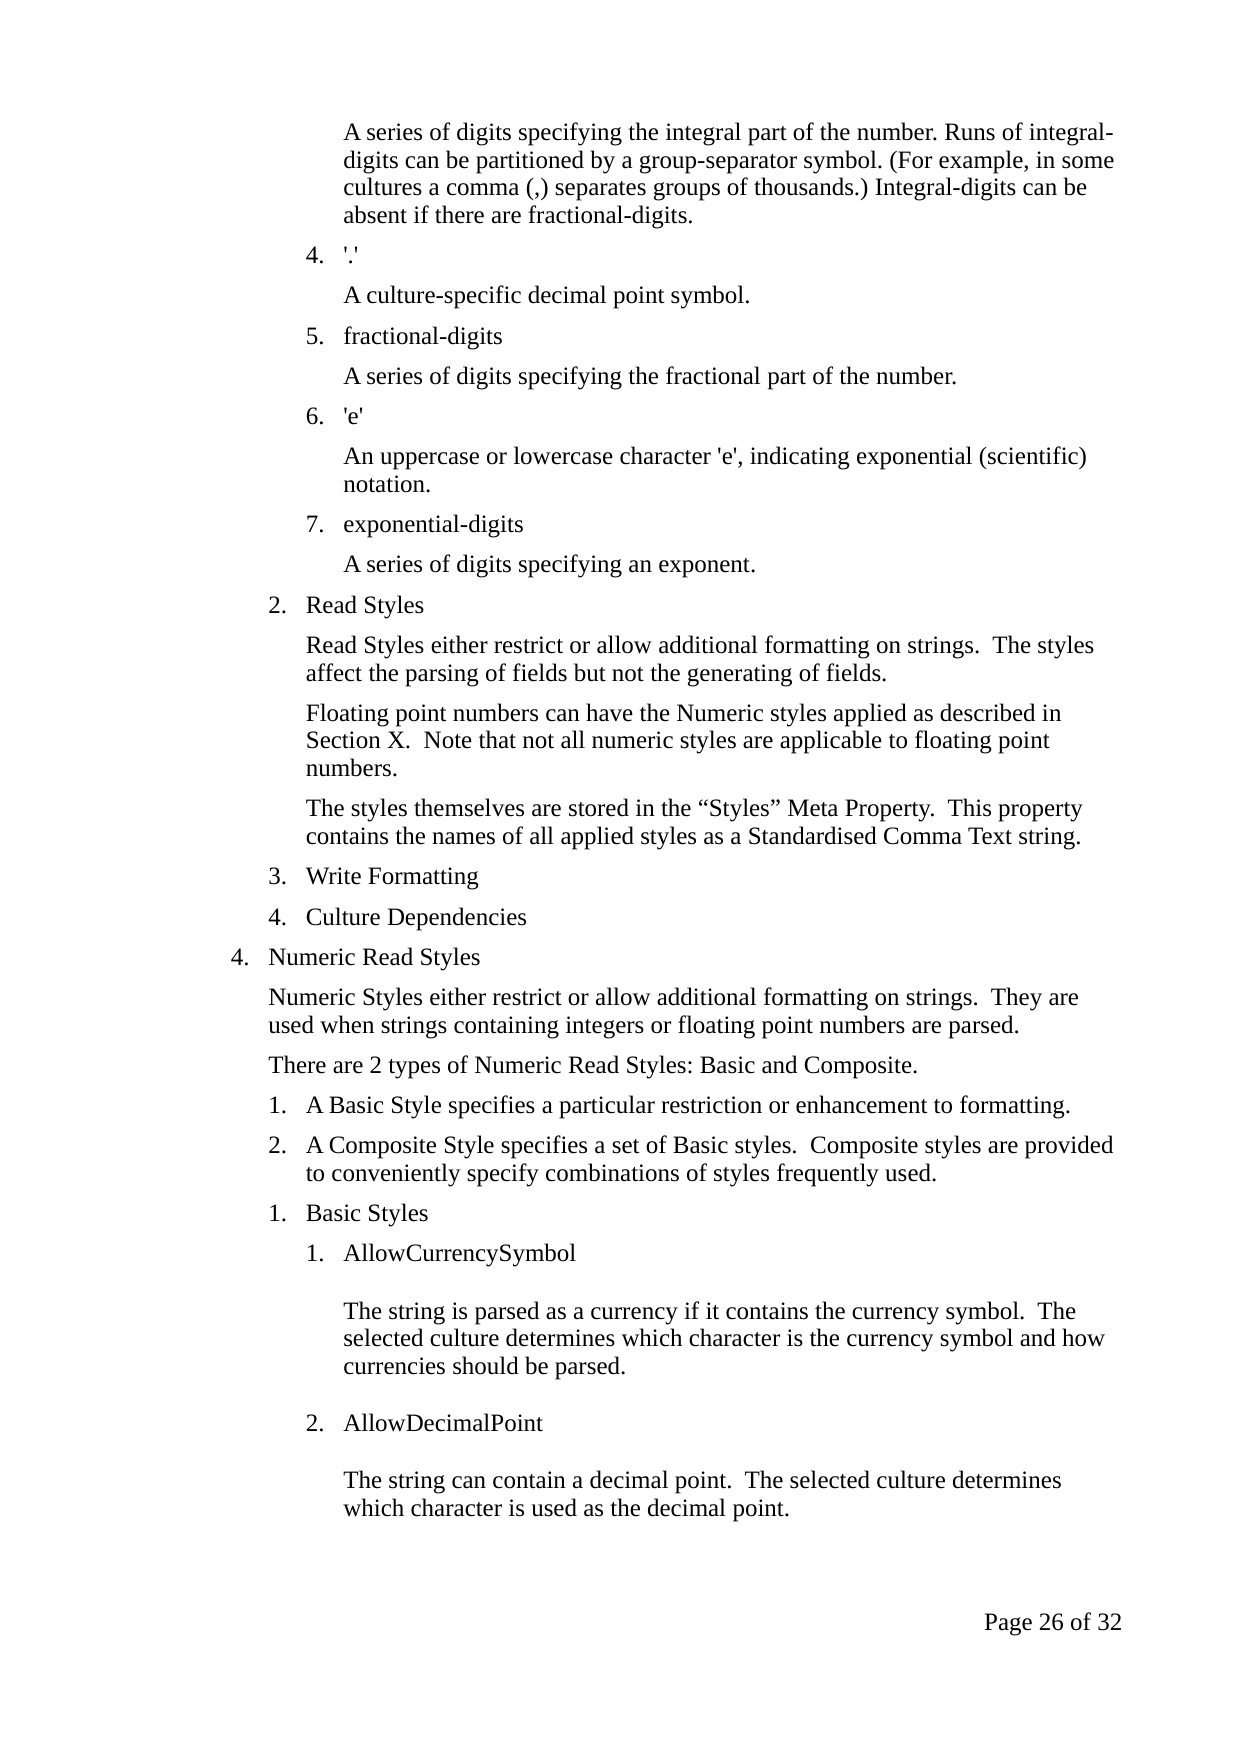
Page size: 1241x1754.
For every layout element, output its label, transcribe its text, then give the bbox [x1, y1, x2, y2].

list A series of digits specifying the integral part of the number. Runs of integral-digits can be partitioned by a group-separator symbol. (For example, in some cultures a comma (,) separates groups of thousands.) Integral-digits can be absent if there are fractional-digits. [306, 118, 1122, 229]
list AllowCurrencySymbol [306, 1239, 1122, 1267]
list Read Styles [268, 591, 1122, 618]
list A culture-specific decimal point symbol. [306, 282, 1122, 309]
list Read Styles either restrict or allow additional formatting on strings. The styles affect the parsing of fields but not the generating of fields. [268, 631, 1122, 686]
list The string can contain a decimal point. The selected culture determines which character is used as the decimal point. [306, 1467, 1122, 1522]
list The styles themselves are stored in the “Styles” Meta Property. This property contains the names of all applied styles as a Standardised Comma Text string. [268, 794, 1122, 850]
list There are 2 types of Numeric Read Styles: Basic and Composite. [231, 1051, 1122, 1079]
list 'e' [306, 402, 1122, 430]
list '.' [306, 241, 1122, 269]
list A Composite Style specifies a set of Basic styles. Composite styles are provided to conveniently specify combinations of styles frequently used. [268, 1131, 1122, 1187]
list A series of digits specifying an exponent. [306, 551, 1122, 578]
list Numeric Read Styles [231, 943, 1122, 971]
list An uppercase or lowercase character 'e', indicating exponential (scientific) notation. [306, 442, 1122, 498]
list Write Formatting [268, 862, 1122, 890]
list Floating point numbers can have the Numeric styles applied as described in Section X. Note that not all numeric styles are applicable to floating point numbers. [268, 699, 1122, 782]
list A Basic Style specifies a particular restriction or enhancement to formatting. [268, 1091, 1122, 1119]
list Culture Dependencies [268, 903, 1122, 930]
list Numeric Styles either restrict or allow additional formatting on strings. They are used when strings containing integers or floating point numbers are parsed. [231, 983, 1122, 1038]
list AllowDecimalPoint [306, 1409, 1122, 1437]
list fractional-digits [306, 322, 1122, 349]
list The string is parsed as a currency if it contains the currency symbol. The selected culture determines which character is the currency symbol and how currencies should be parsed. [306, 1297, 1122, 1380]
list Basic Styles [268, 1199, 1122, 1227]
list exponential-digits [306, 510, 1122, 538]
list A series of digits specifying the fractional part of the number. [306, 362, 1122, 390]
